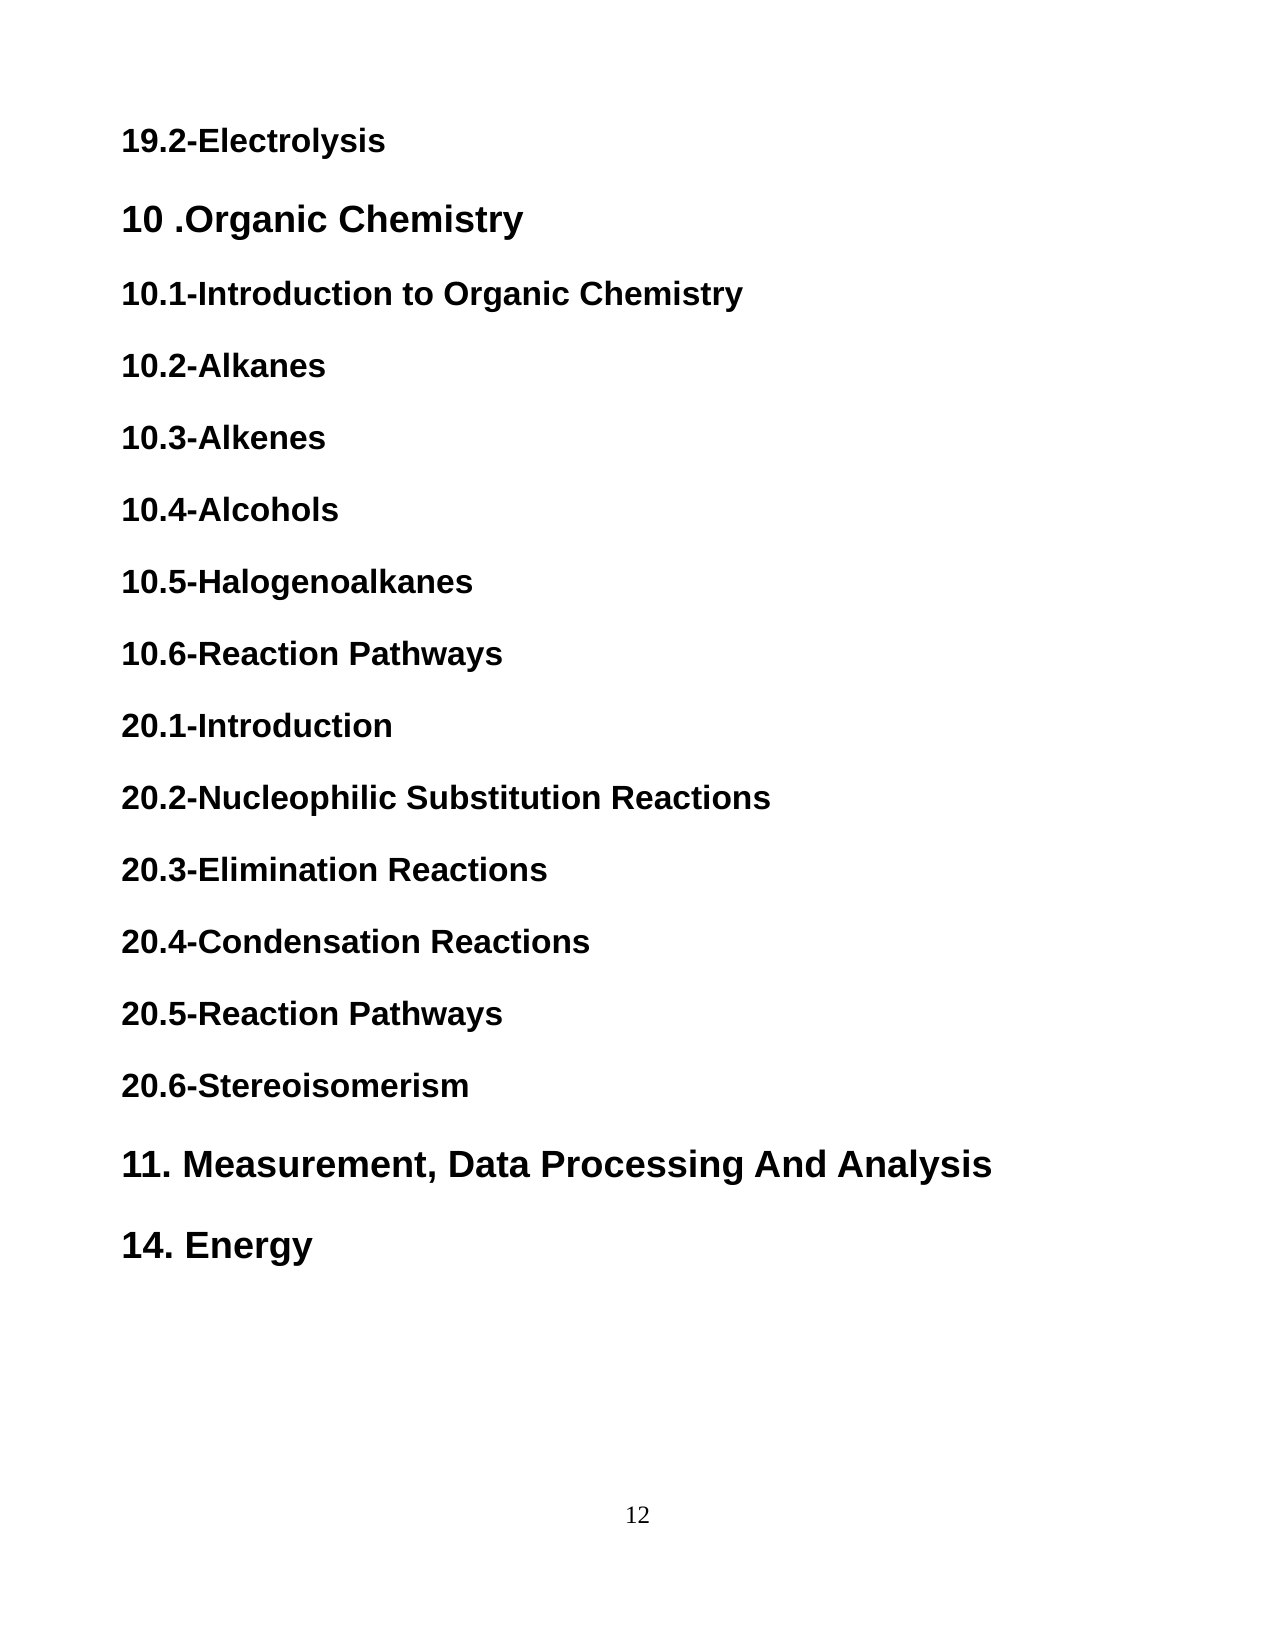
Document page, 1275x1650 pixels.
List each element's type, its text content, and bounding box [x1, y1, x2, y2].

subtitle 10.6-Reaction Pathways [121, 634, 1154, 673]
subtitle 10.2-Alkanes [121, 346, 1154, 385]
subtitle 20.2-Nucleophilic Substitution Reactions [121, 778, 1154, 817]
subtitle 10.4-Alcohols [121, 490, 1154, 529]
subtitle 19.2-Electrolysis [121, 121, 1154, 160]
subtitle 10 .Organic Chemistry [121, 197, 1154, 241]
subtitle 10.3-Alkenes [121, 418, 1154, 457]
subtitle 11. Measurement, Data Processing And Analysis [121, 1142, 1154, 1186]
subtitle 14. Energy [121, 1223, 1154, 1267]
subtitle 20.1-Introduction [121, 706, 1154, 745]
subtitle 20.6-Stereoisomerism [121, 1066, 1154, 1105]
subtitle 20.3-Elimination Reactions [121, 850, 1154, 889]
subtitle 20.4-Condensation Reactions [121, 922, 1154, 961]
subtitle 10.5-Halogenoalkanes [121, 562, 1154, 601]
subtitle 10.1-Introduction to Organic Chemistry [121, 274, 1154, 313]
subtitle 20.5-Reaction Pathways [121, 994, 1154, 1033]
